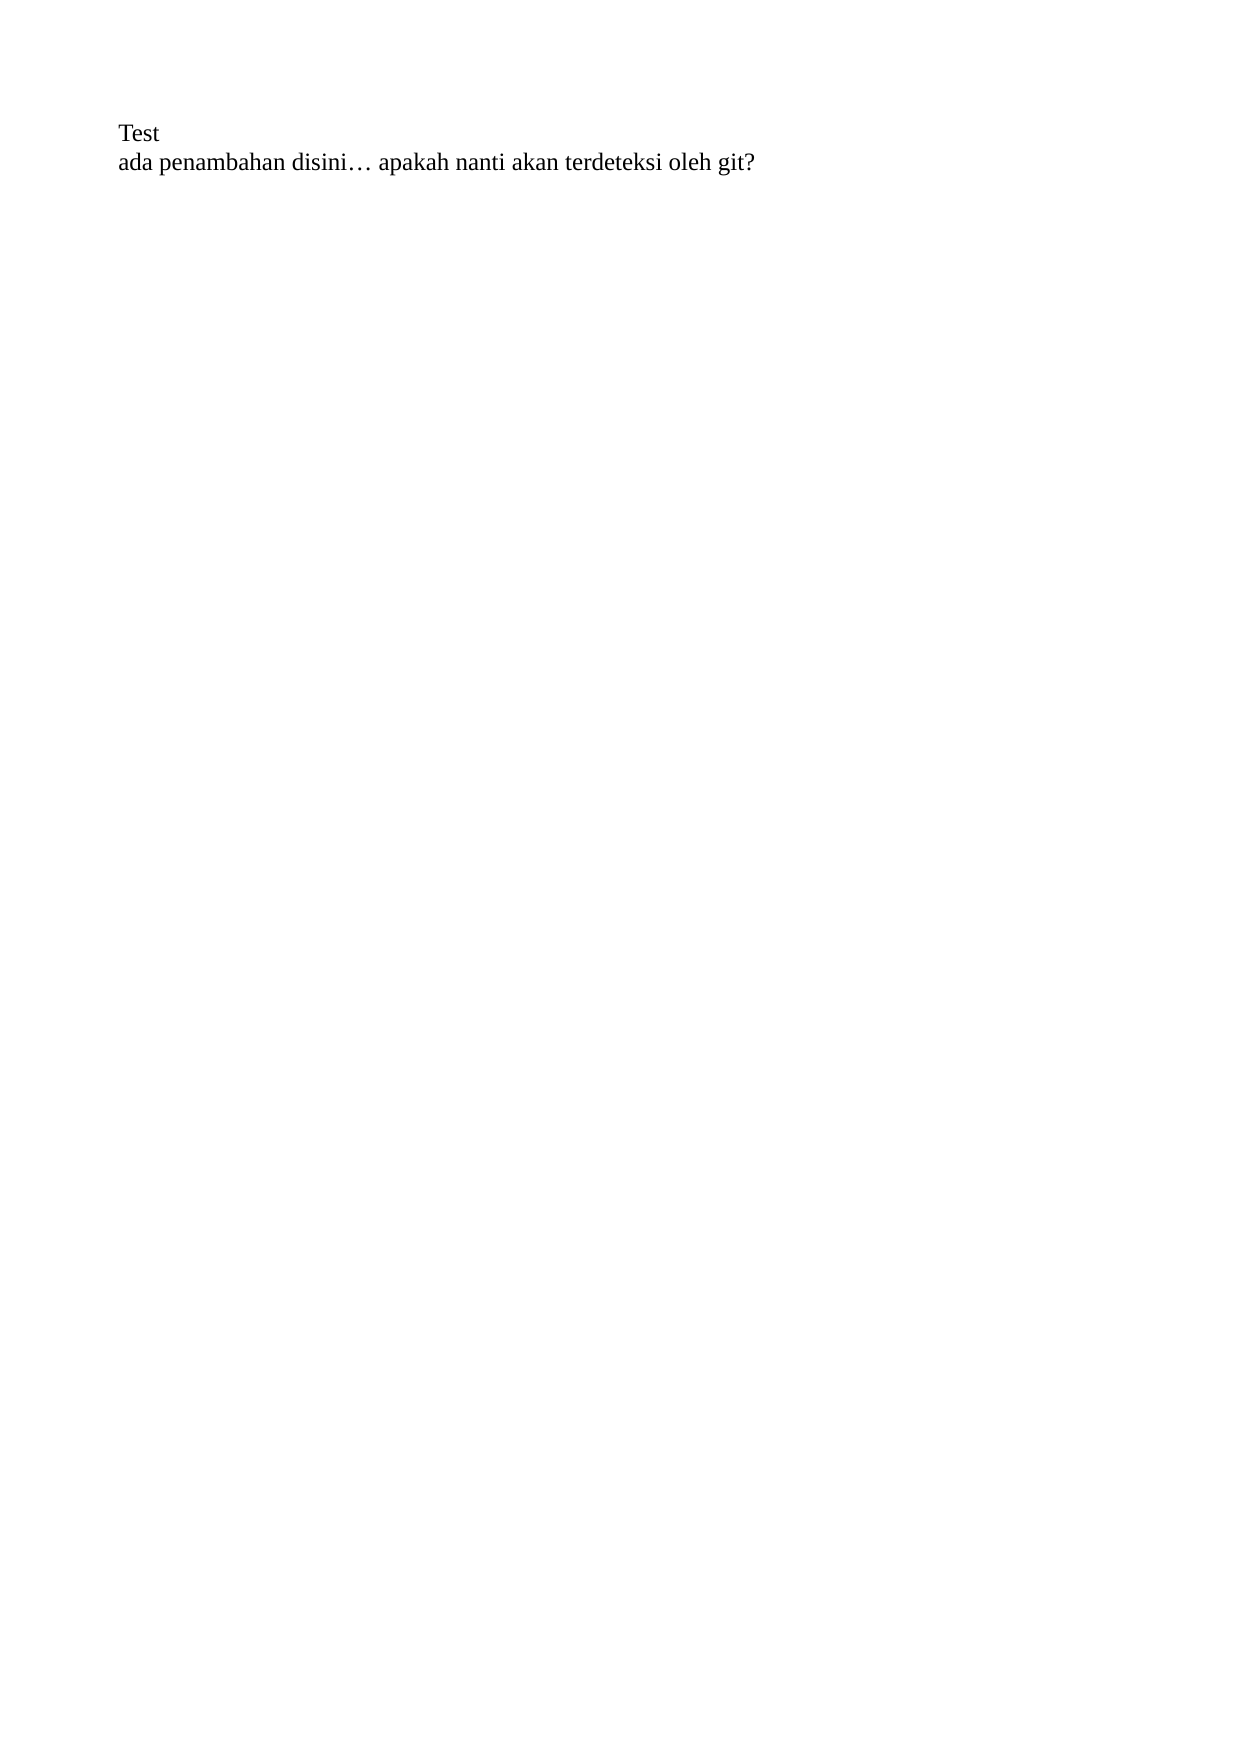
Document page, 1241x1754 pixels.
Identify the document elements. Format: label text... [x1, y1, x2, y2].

text ada penambahan disini… apakah nanti akan terdeteksi oleh git? [118, 147, 1122, 176]
text Test [118, 118, 1122, 147]
